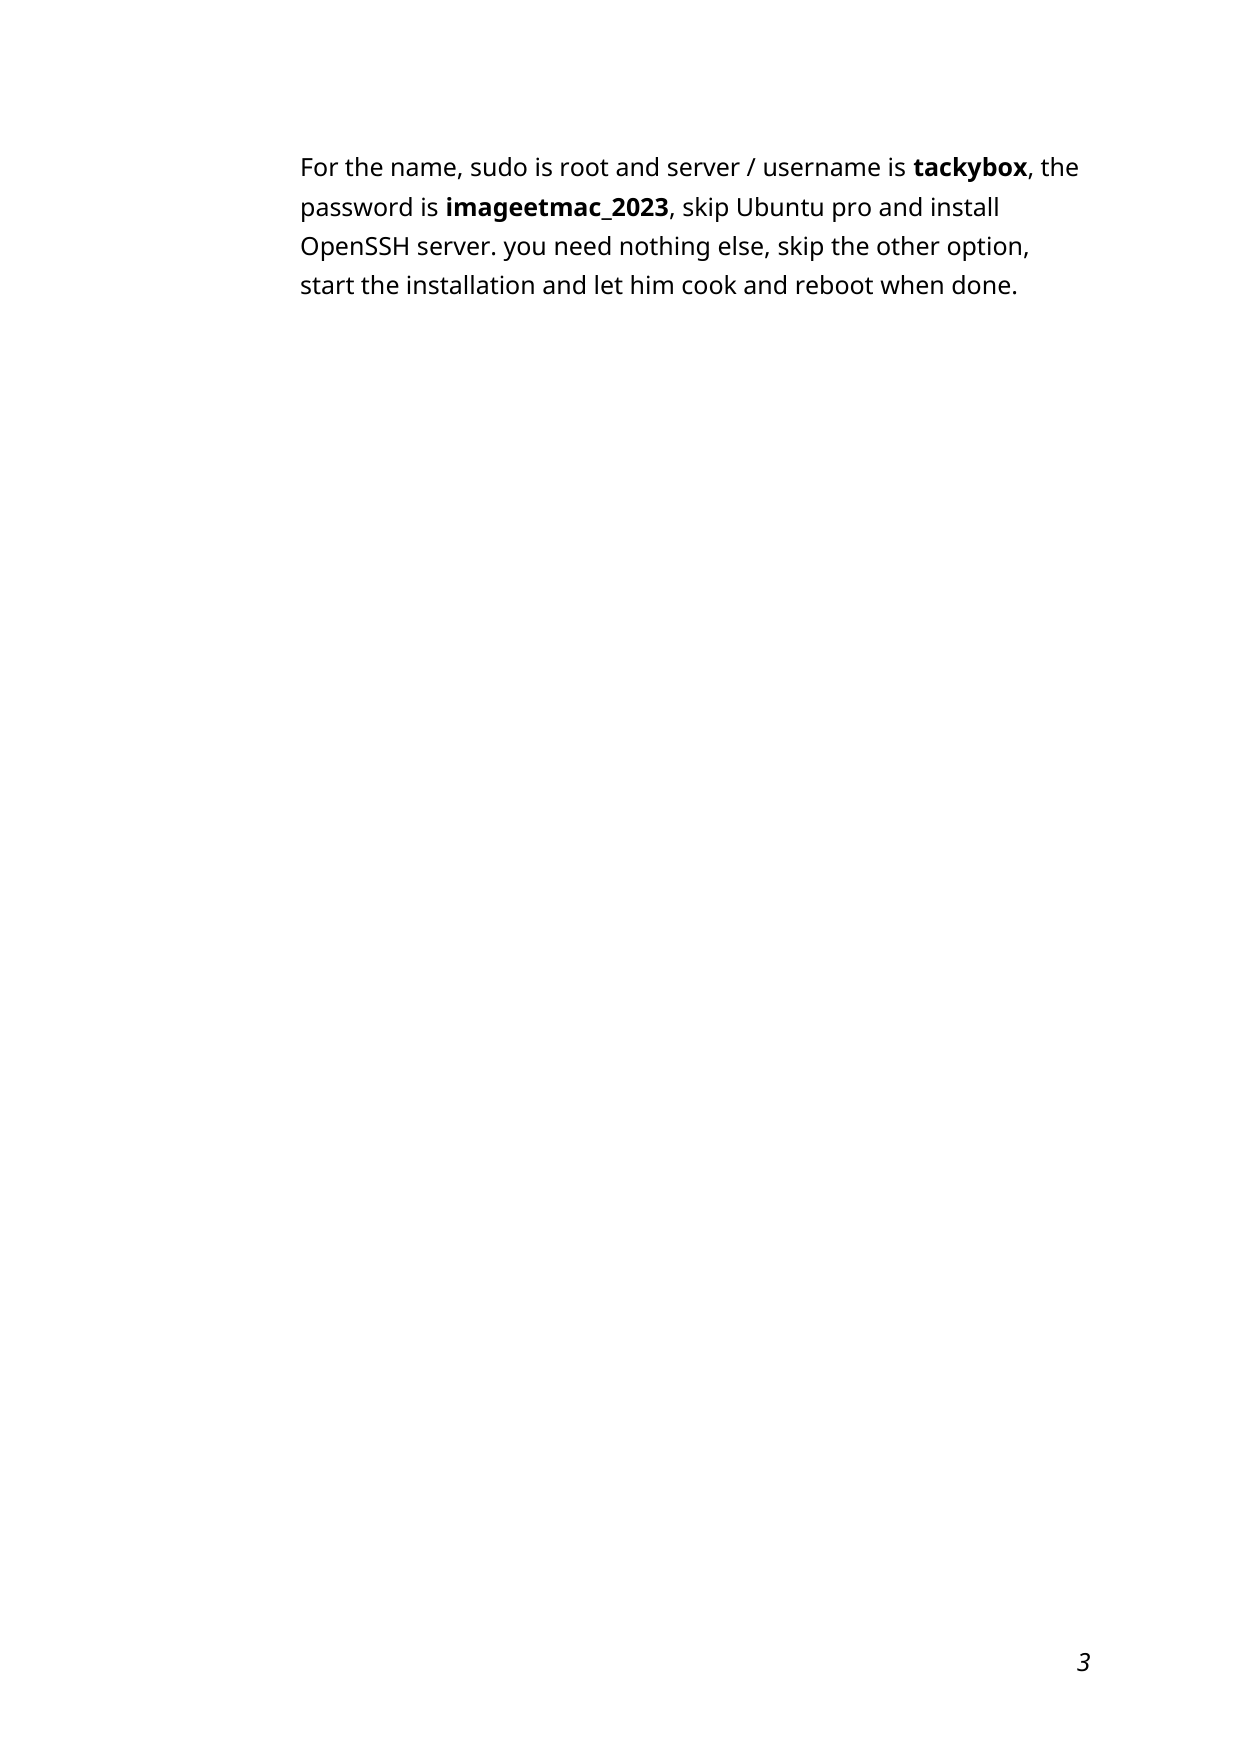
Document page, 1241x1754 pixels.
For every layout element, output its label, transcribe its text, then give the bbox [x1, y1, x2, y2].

list For the name, sudo is root and server / username is tackybox, the password is imageetmac_2023, skip Ubuntu pro and install OpenSSH server. you need nothing else, skip the other option, start the installation and let him cook and reboot when done. [262, 150, 1090, 302]
